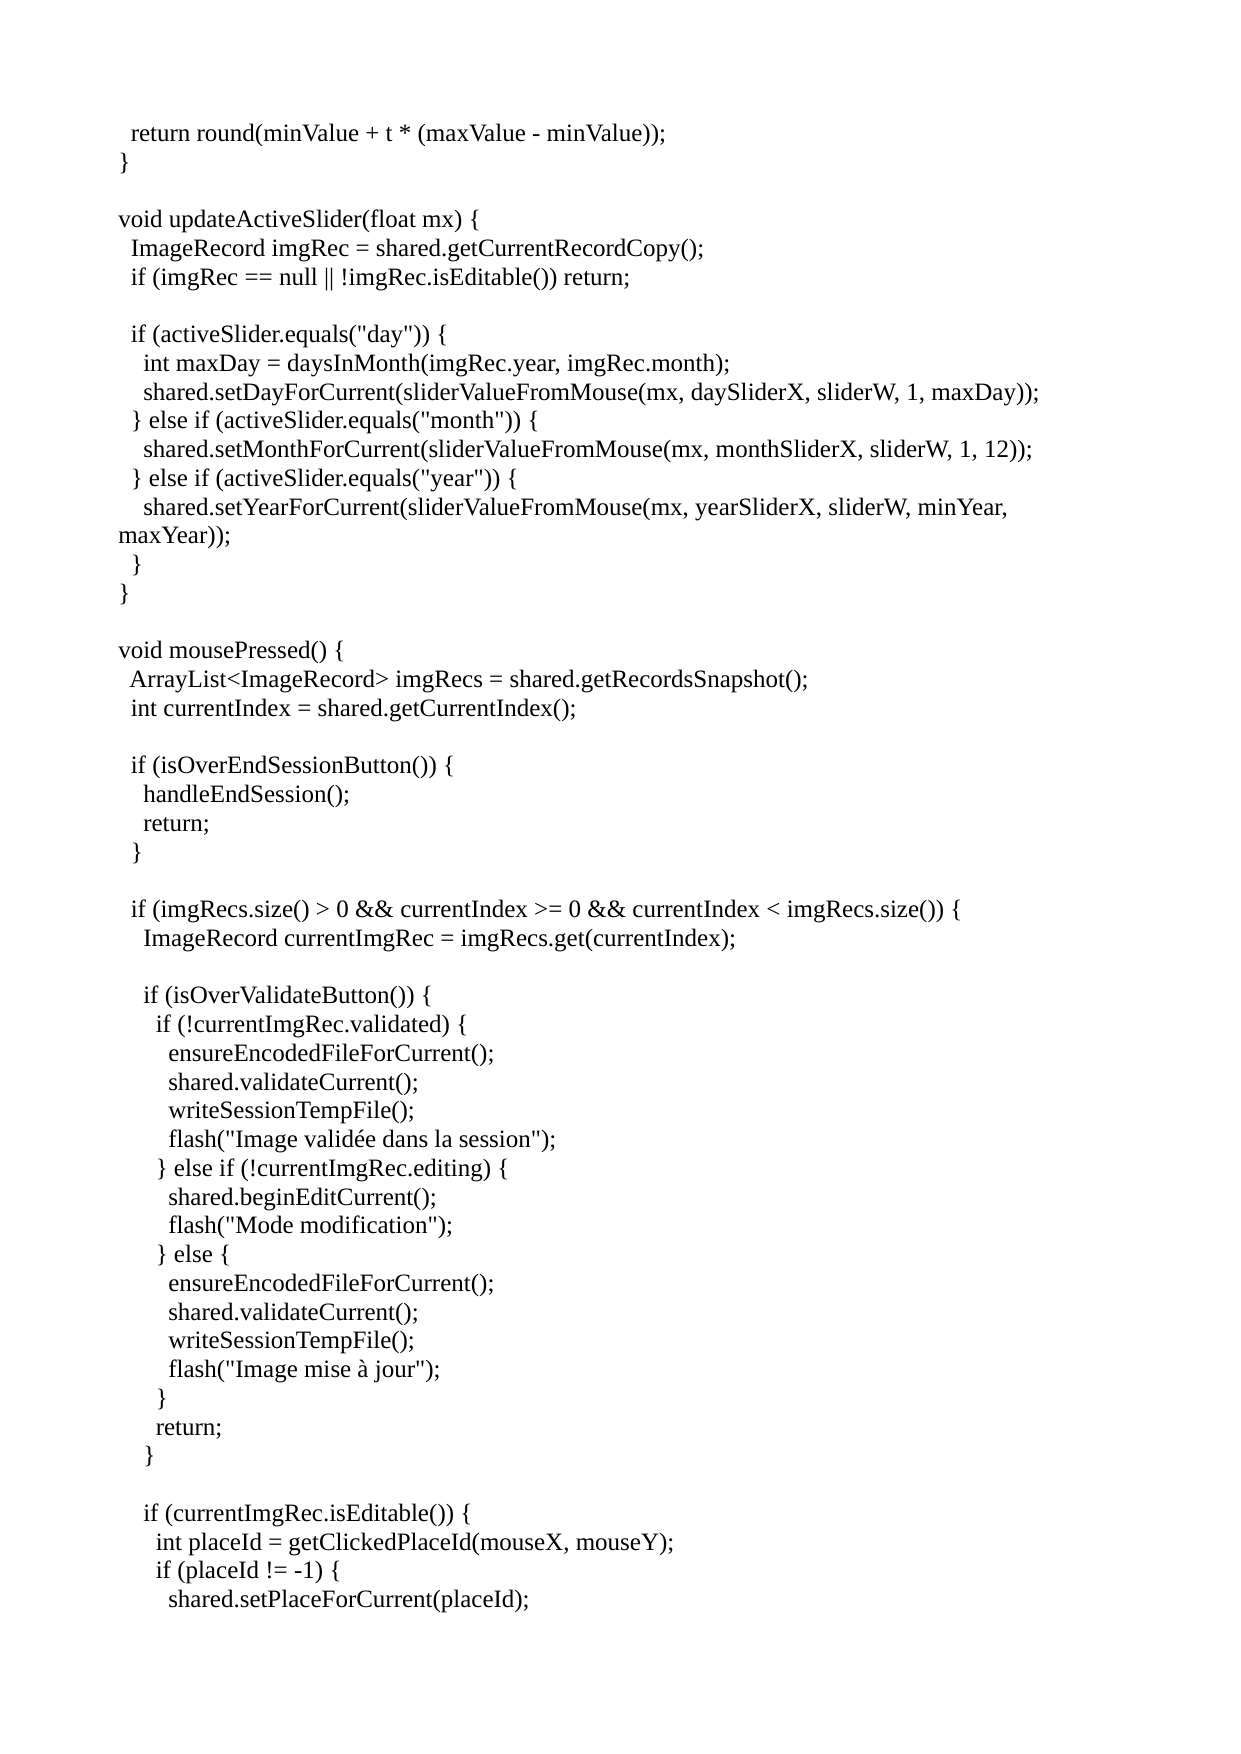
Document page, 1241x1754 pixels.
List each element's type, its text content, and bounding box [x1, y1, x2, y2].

text shared.setPlaceForCurrent(placeId); [118, 1584, 1122, 1613]
text } [118, 549, 1122, 578]
text flash("Image validée dans la session"); [118, 1124, 1122, 1153]
text shared.validateCurrent(); [118, 1067, 1122, 1096]
text } [118, 1441, 1122, 1469]
text } else if (!currentImgRec.editing) { [118, 1153, 1122, 1182]
text } [118, 147, 1122, 176]
text } [118, 1383, 1122, 1412]
text handleEndSession(); [118, 779, 1122, 808]
text if (placeId != -1) { [118, 1556, 1122, 1584]
text ensureEncodedFileForCurrent(); [118, 1038, 1122, 1067]
text int maxDay = daysInMonth(imgRec.year, imgRec.month); [118, 348, 1122, 377]
text if (imgRecs.size() > 0 && currentIndex >= 0 && currentIndex < imgRecs.size()) { [118, 894, 1122, 923]
text return round(minValue + t * (maxValue - minValue)); [118, 118, 1122, 147]
text if (isOverValidateButton()) { [118, 981, 1122, 1009]
text writeSessionTempFile(); [118, 1096, 1122, 1124]
text shared.setYearForCurrent(sliderValueFromMouse(mx, yearSliderX, sliderW, minYear, maxYear)); [118, 492, 1122, 549]
text } else if (activeSlider.equals("year")) { [118, 463, 1122, 492]
text flash("Image mise à jour"); [118, 1354, 1122, 1383]
text ensureEncodedFileForCurrent(); [118, 1268, 1122, 1297]
text return; [118, 1412, 1122, 1441]
text ImageRecord imgRec = shared.getCurrentRecordCopy(); [118, 233, 1122, 262]
text return; [118, 808, 1122, 837]
text } else if (activeSlider.equals("month")) { [118, 406, 1122, 434]
text int placeId = getClickedPlaceId(mouseX, mouseY); [118, 1527, 1122, 1556]
text } [118, 578, 1122, 607]
text void mousePressed() { [118, 636, 1122, 664]
text ArrayList<ImageRecord> imgRecs = shared.getRecordsSnapshot(); [118, 664, 1122, 693]
text flash("Mode modification"); [118, 1211, 1122, 1239]
text shared.setDayForCurrent(sliderValueFromMouse(mx, daySliderX, sliderW, 1, maxDay)); [118, 377, 1122, 406]
text shared.setMonthForCurrent(sliderValueFromMouse(mx, monthSliderX, sliderW, 1, 12)); [118, 434, 1122, 463]
text shared.validateCurrent(); [118, 1297, 1122, 1326]
text if (imgRec == null || !imgRec.isEditable()) return; [118, 262, 1122, 291]
text } [118, 837, 1122, 866]
text if (currentImgRec.isEditable()) { [118, 1498, 1122, 1527]
text shared.beginEditCurrent(); [118, 1182, 1122, 1211]
text void updateActiveSlider(float mx) { [118, 204, 1122, 233]
text if (!currentImgRec.validated) { [118, 1009, 1122, 1038]
text writeSessionTempFile(); [118, 1326, 1122, 1354]
text int currentIndex = shared.getCurrentIndex(); [118, 693, 1122, 722]
text if (activeSlider.equals("day")) { [118, 319, 1122, 348]
text ImageRecord currentImgRec = imgRecs.get(currentIndex); [118, 923, 1122, 952]
text if (isOverEndSessionButton()) { [118, 751, 1122, 779]
text } else { [118, 1239, 1122, 1268]
